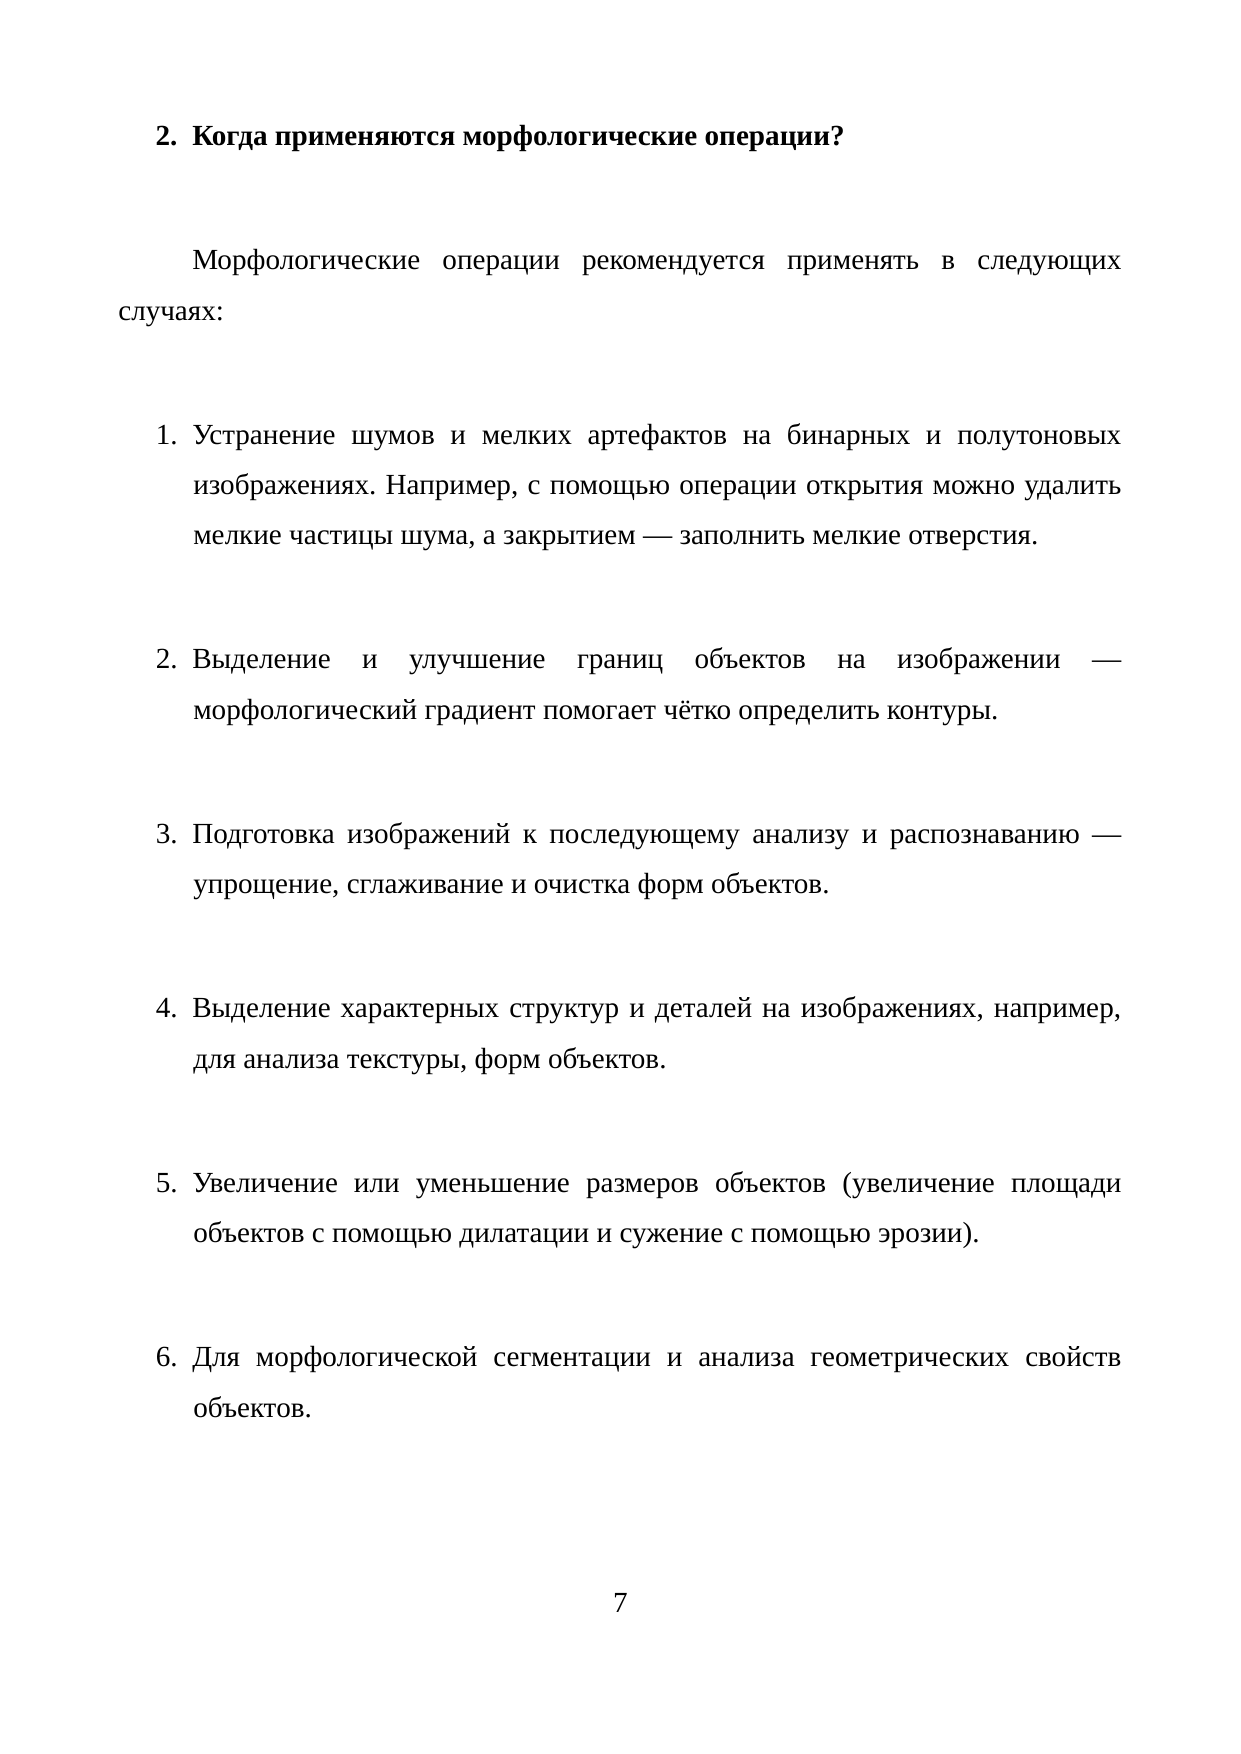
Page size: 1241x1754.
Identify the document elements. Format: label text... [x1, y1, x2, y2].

list Увеличение или уменьшение размеров объектов (увеличение площади объектов с помощью дилатации и сужение с помощью эрозии). [156, 1165, 1122, 1249]
list Выделение и улучшение границ объектов на изображении — морфологический градиент помогает чётко определить контуры. [156, 642, 1122, 725]
list Подготовка изображений к последующему анализу и распознаванию — упрощение, сглаживание и очистка форм объектов. [156, 816, 1122, 900]
list Устранение шумов и мелких артефактов на бинарных и полутоновых изображениях. Например, с помощью операции открытия можно удалить мелкие частицы шума, а закрытием — заполнить мелкие отверстия. [156, 417, 1122, 551]
list Для морфологической сегментации и анализа геометрических свойств объектов. [156, 1339, 1122, 1423]
text Морфологические операции рекомендуется применять в следующих случаях: [118, 242, 1122, 326]
list Выделение характерных структур и деталей на изображениях, например, для анализа текстуры, форм объектов. [156, 991, 1122, 1074]
subtitle Когда применяются морфологические операции? [155, 118, 1122, 152]
